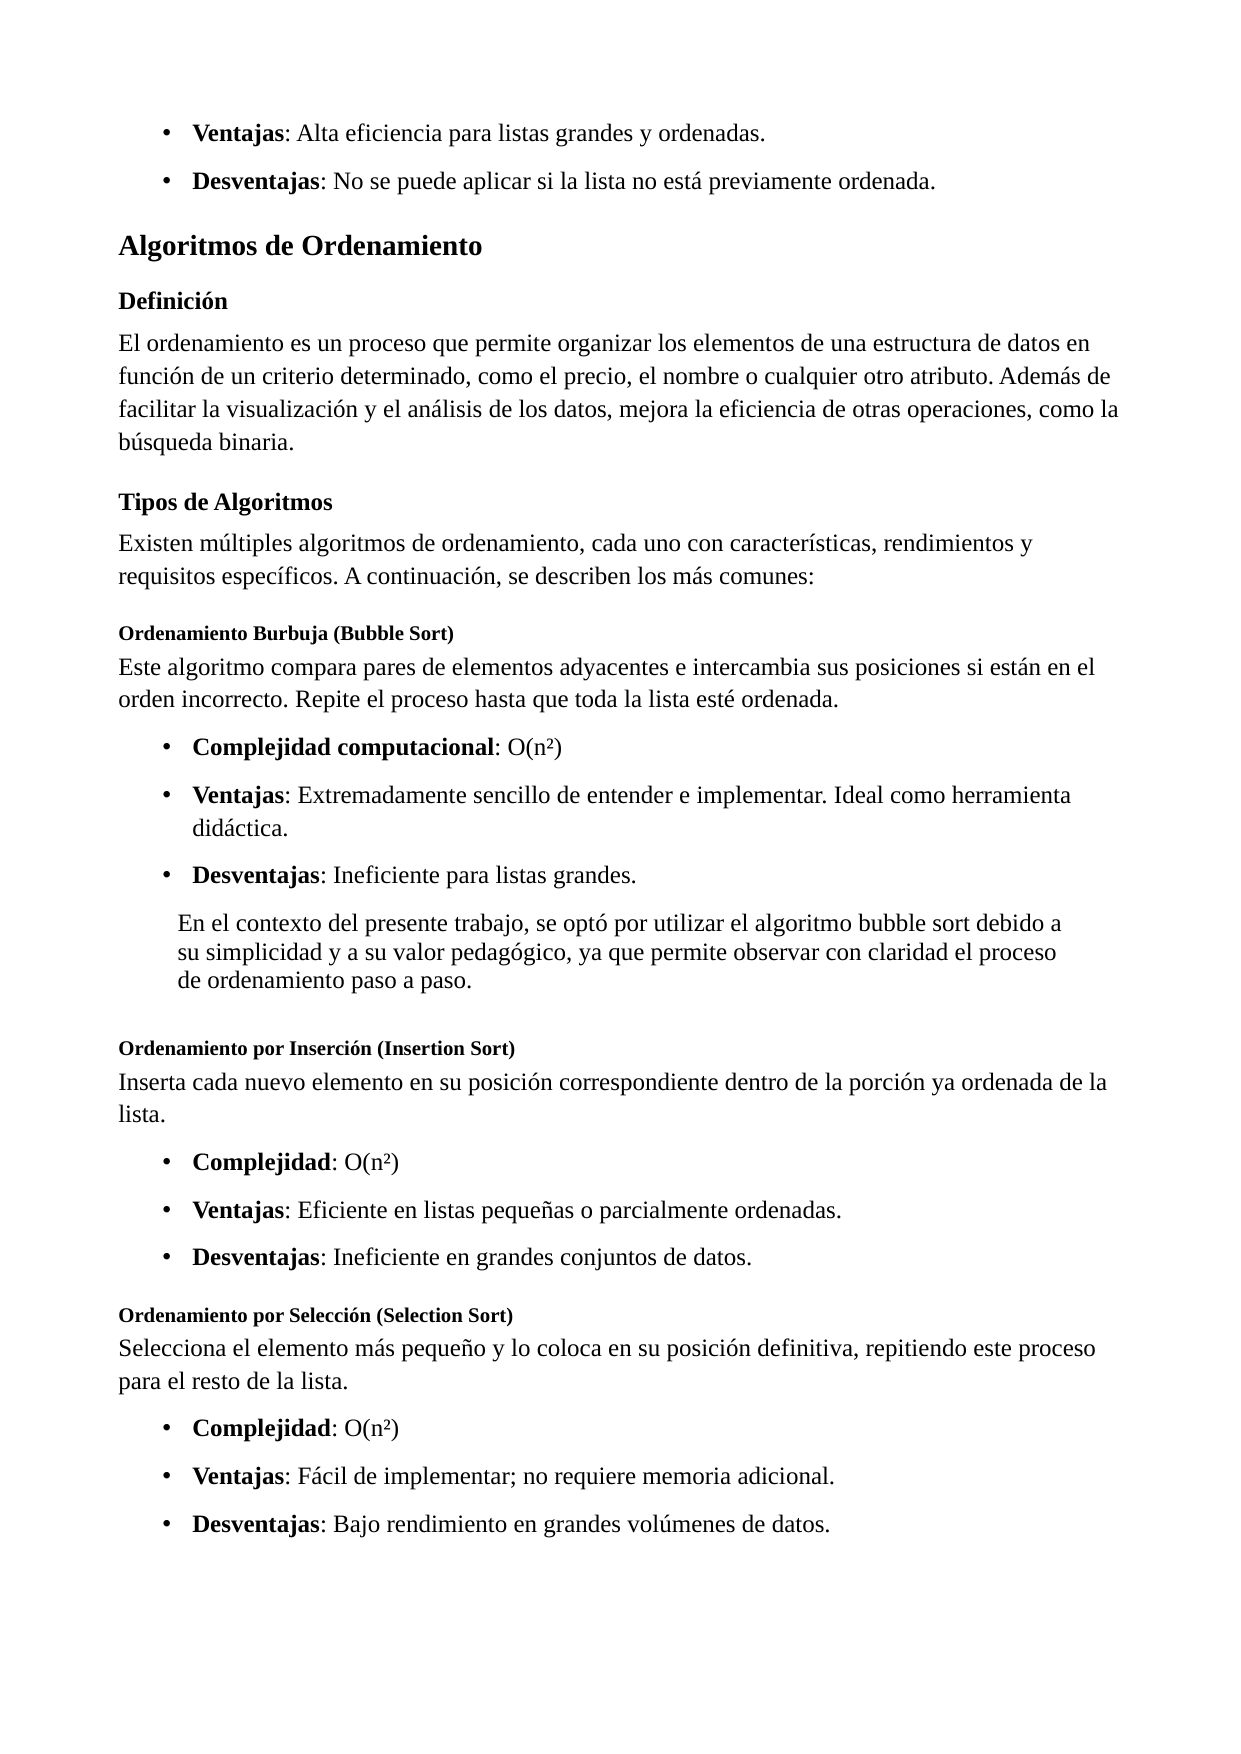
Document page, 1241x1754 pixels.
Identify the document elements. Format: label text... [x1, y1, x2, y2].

text En el contexto del presente trabajo, se optó por utilizar el algoritmo bubble sort debido a su simplicidad y a su valor pedagógico, ya que permite observar con claridad el proceso de ordenamiento paso a paso. [177, 908, 1063, 994]
list Desventajas: Ineficiente para listas grandes. [162, 860, 1122, 889]
text Existen múltiples algoritmos de ordenamiento, cada uno con características, rendimientos y requisitos específicos. A continuación, se describen los más comunes: [118, 528, 1122, 590]
list Desventajas: No se puede aplicar si la lista no está previamente ordenada. [162, 166, 1122, 194]
list Complejidad: O(n²) [162, 1147, 1122, 1176]
subtitle Ordenamiento por Inserción (Insertion Sort) [118, 1036, 1122, 1060]
text Este algoritmo compara pares de elementos adyacentes e intercambia sus posiciones si están en el orden incorrecto. Repite el proceso hasta que toda la lista esté ordenada. [118, 652, 1122, 713]
subtitle Ordenamiento por Selección (Selection Sort) [118, 1302, 1122, 1327]
text Selecciona el elemento más pequeño y lo coloca en su posición definitiva, repitiendo este proceso para el resto de la lista. [118, 1333, 1122, 1394]
subtitle Ordenamiento Burbuja (Bubble Sort) [118, 621, 1122, 645]
list Desventajas: Bajo rendimiento en grandes volúmenes de datos. [162, 1509, 1122, 1537]
subtitle Algoritmos de Ordenamiento [118, 228, 1122, 261]
text Inserta cada nuevo elemento en su posición correspondiente dentro de la porción ya ordenada de la lista. [118, 1067, 1122, 1128]
list Ventajas: Alta eficiencia para listas grandes y ordenadas. [162, 118, 1122, 147]
list Ventajas: Fácil de implementar; no requiere memoria adicional. [162, 1461, 1122, 1490]
list Ventajas: Extremadamente sencillo de entender e implementar. Ideal como herramienta didáctica. [162, 780, 1122, 842]
list Complejidad: O(n²) [162, 1413, 1122, 1442]
text El ordenamiento es un proceso que permite organizar los elementos de una estructura de datos en función de un criterio determinado, como el precio, el nombre o cualquier otro atributo. Además de facilitar la visualización y el análisis de los datos, mejora la eficiencia de otras operaciones, como la búsqueda binaria. [118, 328, 1122, 456]
subtitle Tipos de Algoritmos [118, 487, 1122, 516]
subtitle Definición [118, 286, 1122, 315]
list Complejidad computacional: O(n²) [162, 732, 1122, 761]
list Ventajas: Eficiente en listas pequeñas o parcialmente ordenadas. [162, 1195, 1122, 1223]
list Desventajas: Ineficiente en grandes conjuntos de datos. [162, 1242, 1122, 1271]
